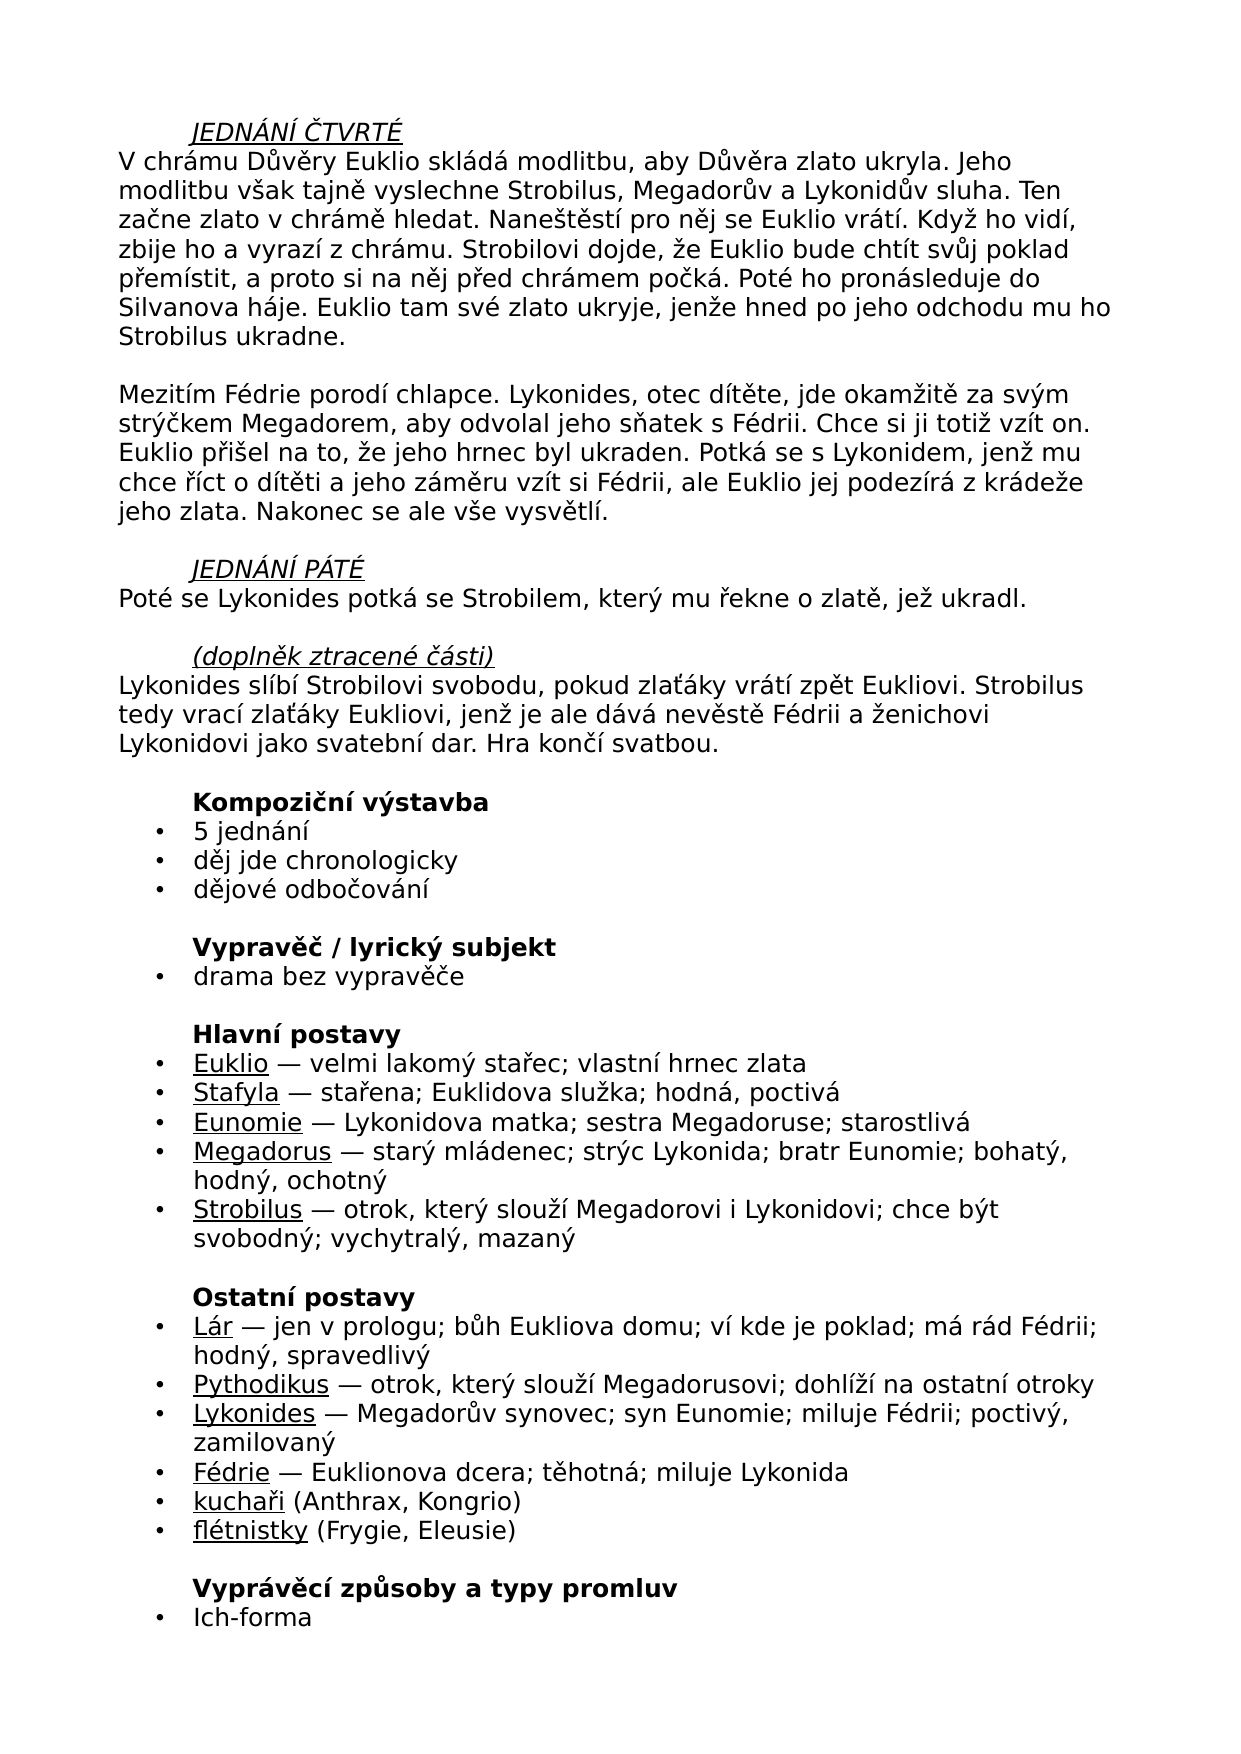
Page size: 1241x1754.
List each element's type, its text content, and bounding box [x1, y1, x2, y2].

text V chrámu Důvěry Euklio skládá modlitbu, aby Důvěra zlato ukryla. Jeho modlitbu však tajně vyslechne Strobilus, Megadorův a Lykonidův sluha. Ten začne zlato v chrámě hledat. Naneštěstí pro něj se Euklio vrátí. Když ho vidí, zbije ho a vyrazí z chrámu. Strobilovi dojde, že Euklio bude chtít svůj poklad přemístit, a proto si na něj před chrámem počká. Poté ho pronásleduje do Silvanova háje. Euklio tam své zlato ukryje, jenže hned po jeho odchodu mu ho Strobilus ukradne. [118, 147, 1122, 351]
list Lykonides — Megadorův synovec; syn Eunomie; miluje Fédrii; poctivý, zamilovaný [156, 1399, 1122, 1458]
text JEDNÁNÍ ČTVRTÉ [118, 118, 1122, 147]
list flétnistky (Frygie, Eleusie) [156, 1516, 1122, 1545]
list děj jde chronologicky [156, 846, 1122, 875]
list dějové odbočování [156, 875, 1122, 904]
list kuchaři (Anthrax, Kongrio) [156, 1487, 1122, 1516]
list Strobilus — otrok, který slouží Megadorovi i Lykonidovi; chce být svobodný; vychytralý, mazaný [156, 1195, 1122, 1253]
text Hlavní postavy [118, 1020, 1122, 1049]
list Fédrie — Euklionova dcera; těhotná; miluje Lykonida [156, 1458, 1122, 1487]
text Vypravěč / lyrický subjekt [118, 933, 1122, 962]
list Ich-forma [156, 1603, 1122, 1632]
text JEDNÁNÍ PÁTÉ [118, 555, 1122, 584]
list 5 jednání [156, 817, 1122, 846]
list drama bez vypravěče [156, 962, 1122, 991]
text Poté se Lykonides potká se Strobilem, který mu řekne o zlatě, jež ukradl. [118, 584, 1122, 613]
list Megadorus — starý mládenec; strýc Lykonida; bratr Eunomie; bohatý, hodný, ochotný [156, 1137, 1122, 1195]
text Mezitím Fédrie porodí chlapce. Lykonides, otec dítěte, jde okamžitě za svým strýčkem Megadorem, aby odvolal jeho sňatek s Fédrii. Chce si ji totiž vzít on. Euklio přišel na to, že jeho hrnec byl ukraden. Potká se s Lykonidem, jenž mu chce říct o dítěti a jeho záměru vzít si Fédrii, ale Euklio jej podezírá z krádeže jeho zlata. Nakonec se ale vše vysvětlí. [118, 380, 1122, 526]
list Pythodikus — otrok, který slouží Megadorusovi; dohlíží na ostatní otroky [156, 1370, 1122, 1399]
text (doplněk ztracené části) [118, 642, 1122, 671]
list Lár — jen v prologu; bůh Eukliova domu; ví kde je poklad; má rád Fédrii; hodný, spravedlivý [156, 1312, 1122, 1370]
list Euklio — velmi lakomý stařec; vlastní hrnec zlata [156, 1049, 1122, 1078]
text Kompoziční výstavba [118, 788, 1122, 817]
text Vyprávěcí způsoby a typy promluv [118, 1574, 1122, 1603]
list Eunomie — Lykonidova matka; sestra Megadoruse; starostlivá [156, 1108, 1122, 1137]
text Lykonides slíbí Strobilovi svobodu, pokud zlaťáky vrátí zpět Eukliovi. Strobilus tedy vrací zlaťáky Eukliovi, jenž je ale dává nevěstě Fédrii a ženichovi Lykonidovi jako svatební dar. Hra končí svatbou. [118, 671, 1122, 758]
list Stafyla — stařena; Euklidova služka; hodná, poctivá [156, 1078, 1122, 1108]
text Ostatní postavy [118, 1283, 1122, 1312]
